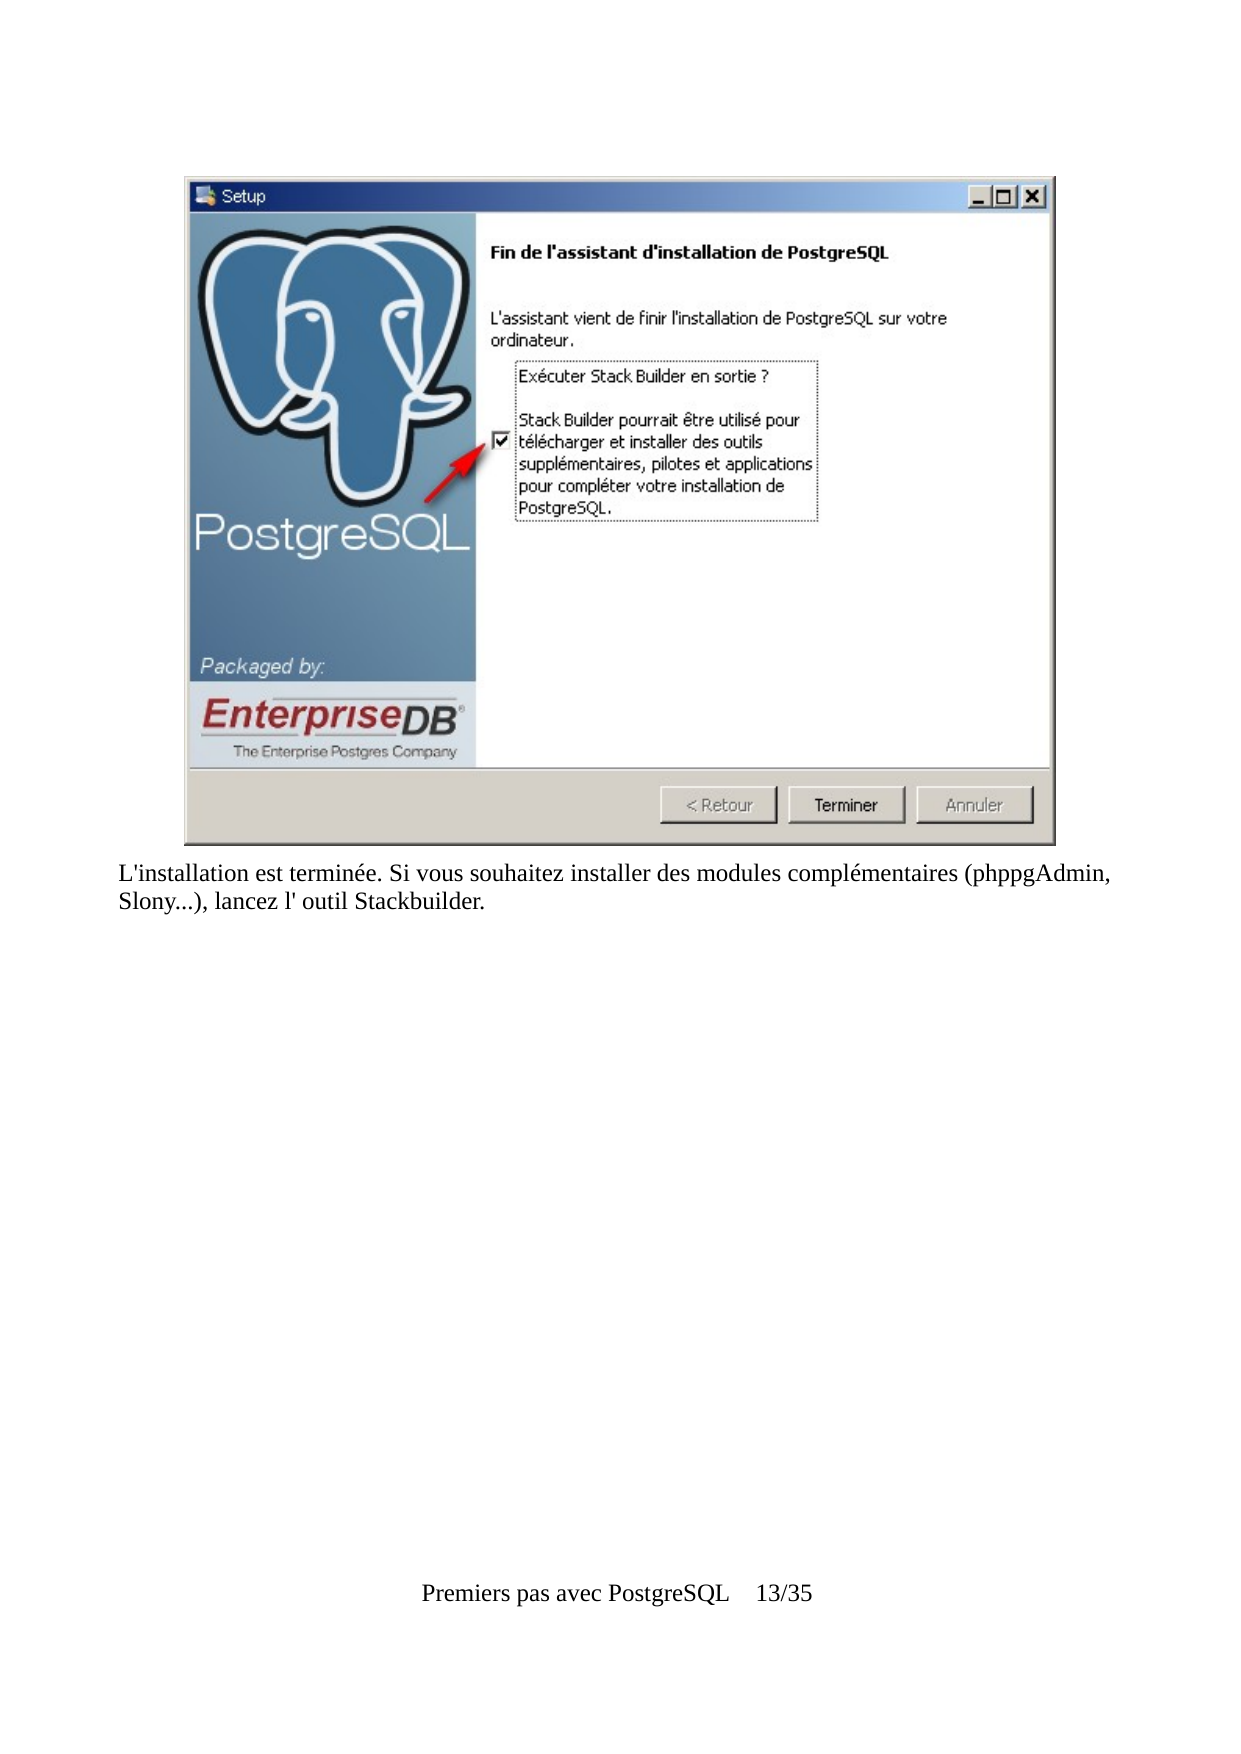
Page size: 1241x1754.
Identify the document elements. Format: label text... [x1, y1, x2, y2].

text L'installation est terminée. Si vous souhaitez installer des modules complémentaires (phppgAdmin, Slony...), lancez l' outil Stackbuilder. [118, 858, 1122, 915]
picture [184, 176, 1056, 846]
